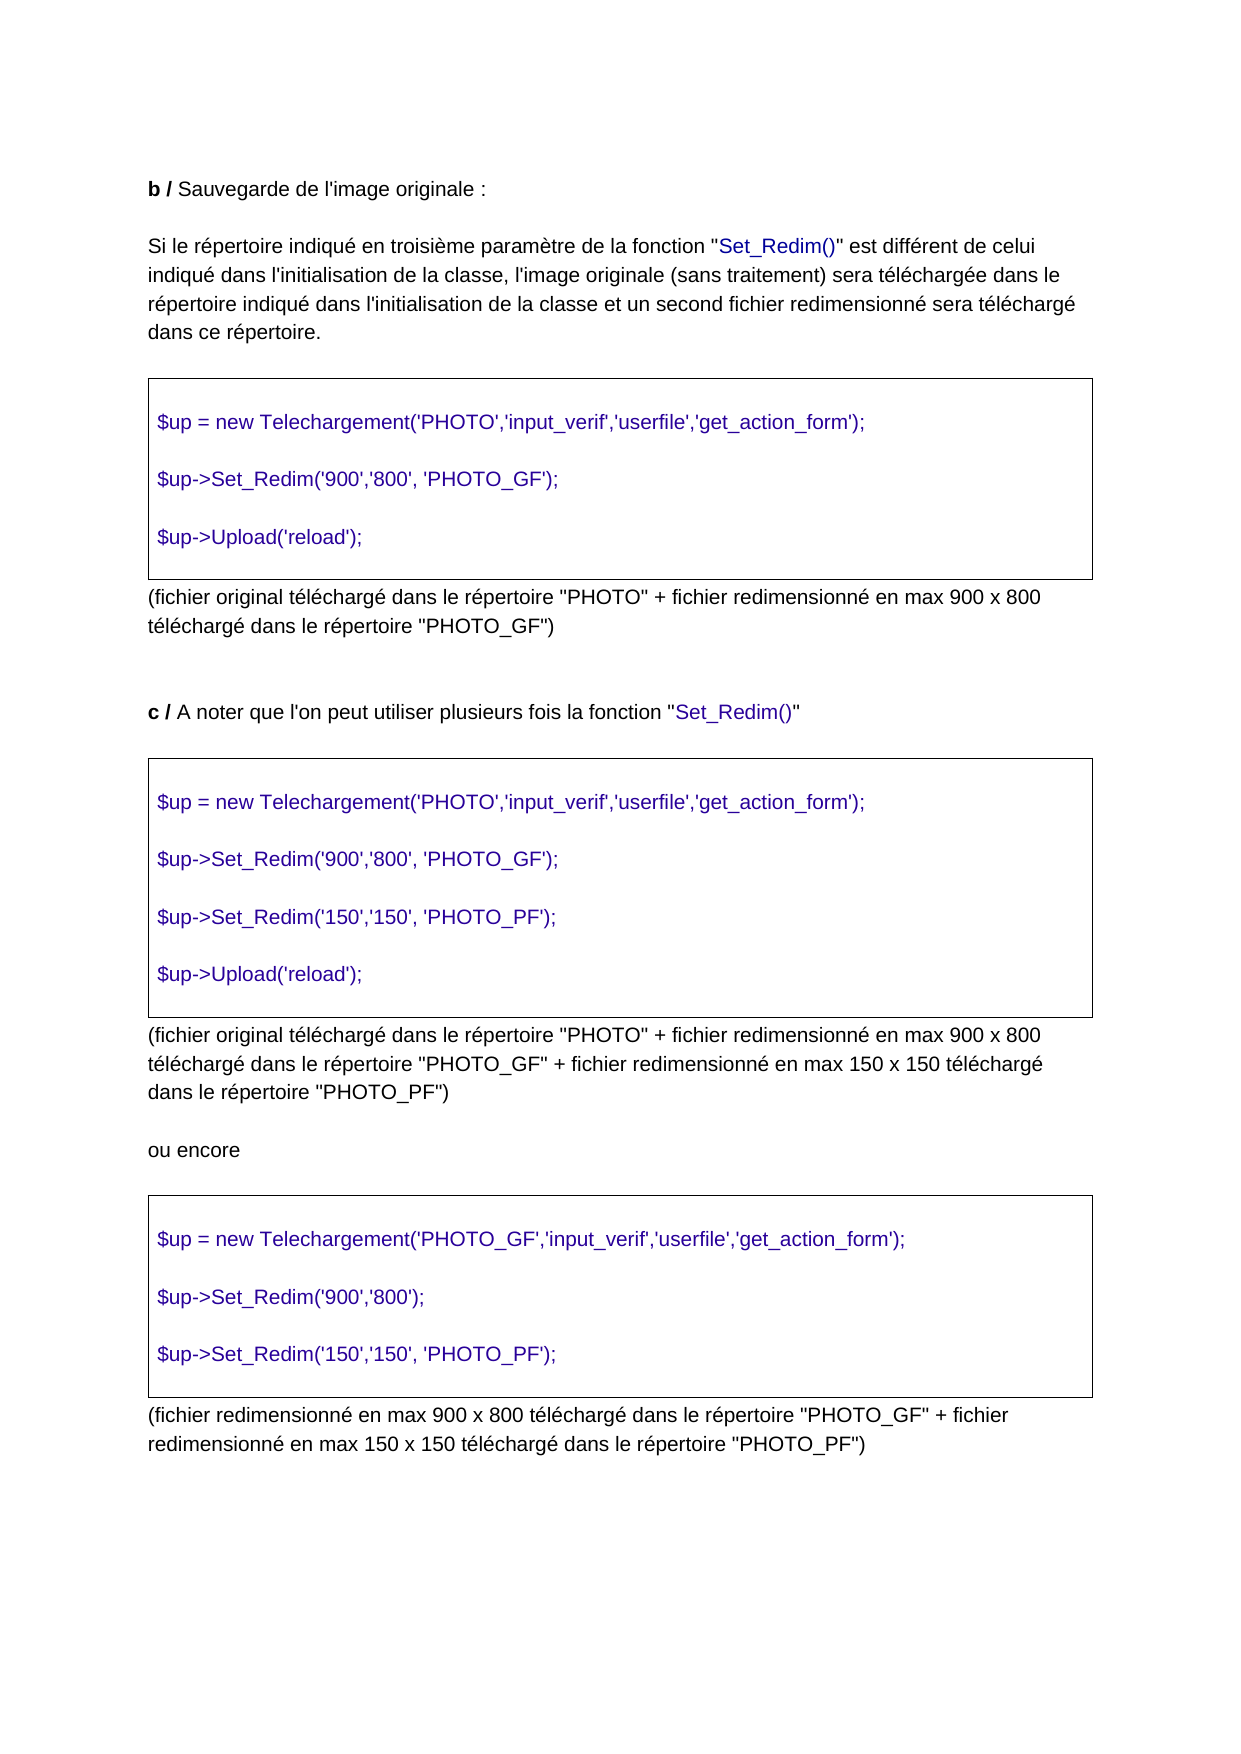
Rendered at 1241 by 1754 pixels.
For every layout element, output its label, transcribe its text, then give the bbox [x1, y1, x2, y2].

text $up->Set_Redim('150','150', 'PHOTO_PF'); [149, 1339, 1092, 1366]
text $up->Set_Redim('900','800', 'PHOTO_GF'); [149, 844, 1092, 871]
text c / A noter que l'on peut utiliser plusieurs fois la fonction "Set_Redim()" [148, 700, 1093, 724]
text b / Sauvegarde de l'image originale : [148, 176, 1093, 200]
text $up->Upload('reload'); [149, 959, 1092, 986]
text (fichier original téléchargé dans le répertoire "PHOTO" + fichier redimensionné en max 900 x 800 téléchargé dans le répertoire "PHOTO_GF" + fichier redimensionné en max 150 x 150 téléchargé dans le répertoire "PHOTO_PF") [148, 1023, 1093, 1104]
text Si le répertoire indiqué en troisième paramètre de la fonction "Set_Redim()" est différent de celui indiqué dans l'initialisation de la classe, l'image originale (sans traitement) sera téléchargée dans le répertoire indiqué dans l'initialisation de la classe et un second fichier redimensionné sera téléchargé dans ce répertoire. [148, 234, 1093, 344]
text $up->Set_Redim('900','800', 'PHOTO_GF'); [149, 464, 1092, 491]
text (fichier redimensionné en max 900 x 800 téléchargé dans le répertoire "PHOTO_GF" + fichier redimensionné en max 150 x 150 téléchargé dans le répertoire "PHOTO_PF") [148, 1403, 1093, 1455]
text ou encore [148, 1138, 1093, 1162]
text $up = new Telechargement('PHOTO','input_verif','userfile','get_action_form'); [149, 786, 1092, 813]
text $up->Set_Redim('900','800'); [149, 1281, 1092, 1308]
text $up = new Telechargement('PHOTO','input_verif','userfile','get_action_form'); [149, 406, 1092, 433]
text $up = new Telechargement('PHOTO_GF','input_verif','userfile','get_action_form'); [149, 1224, 1092, 1251]
text $up->Upload('reload'); [149, 521, 1092, 548]
text $up->Set_Redim('150','150', 'PHOTO_PF'); [149, 901, 1092, 928]
text (fichier original téléchargé dans le répertoire "PHOTO" + fichier redimensionné en max 900 x 800 téléchargé dans le répertoire "PHOTO_GF") [148, 585, 1093, 638]
